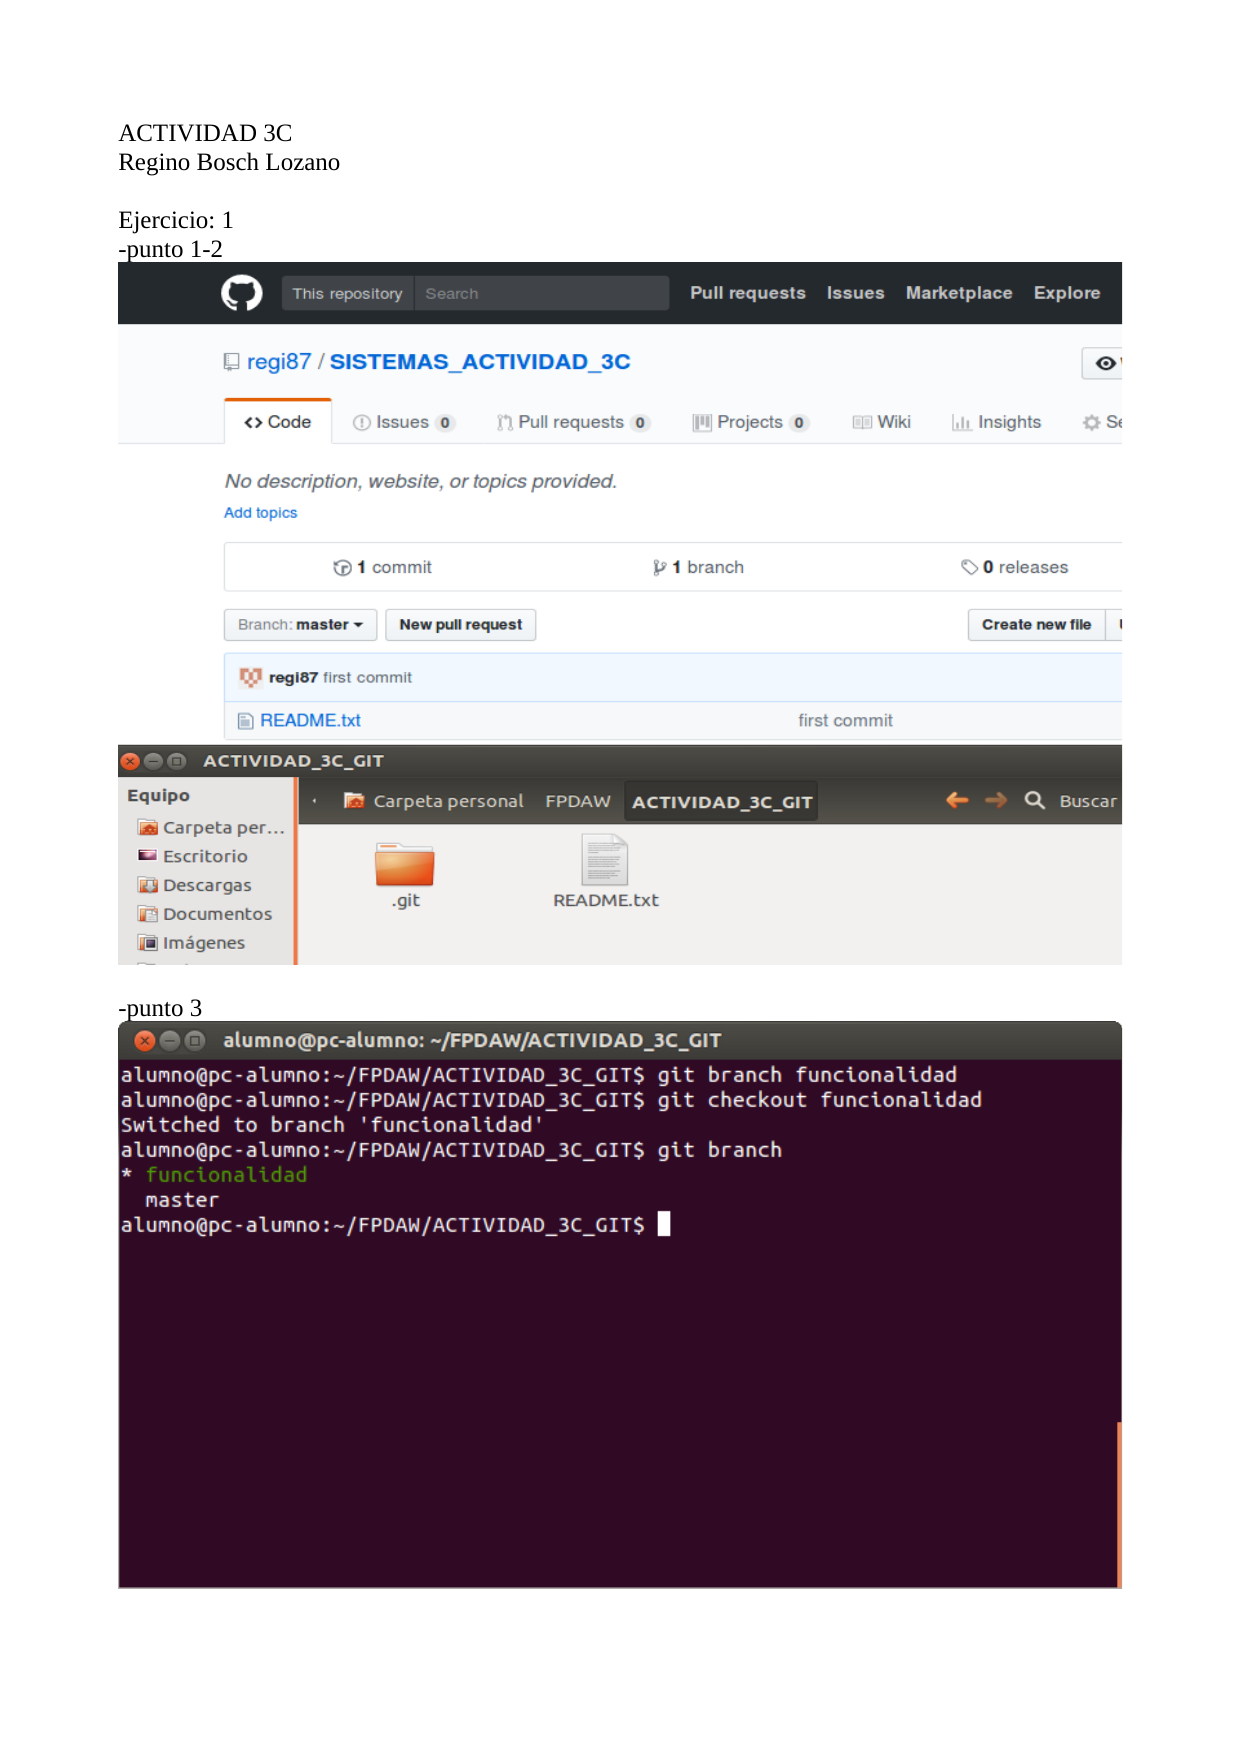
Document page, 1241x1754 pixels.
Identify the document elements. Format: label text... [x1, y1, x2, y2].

text -punto 3 [118, 993, 1122, 1021]
picture [118, 1021, 1123, 1589]
text Ejercicio: 1 [118, 205, 1122, 234]
text -punto 1-2 [118, 234, 1122, 262]
picture [118, 262, 1123, 965]
